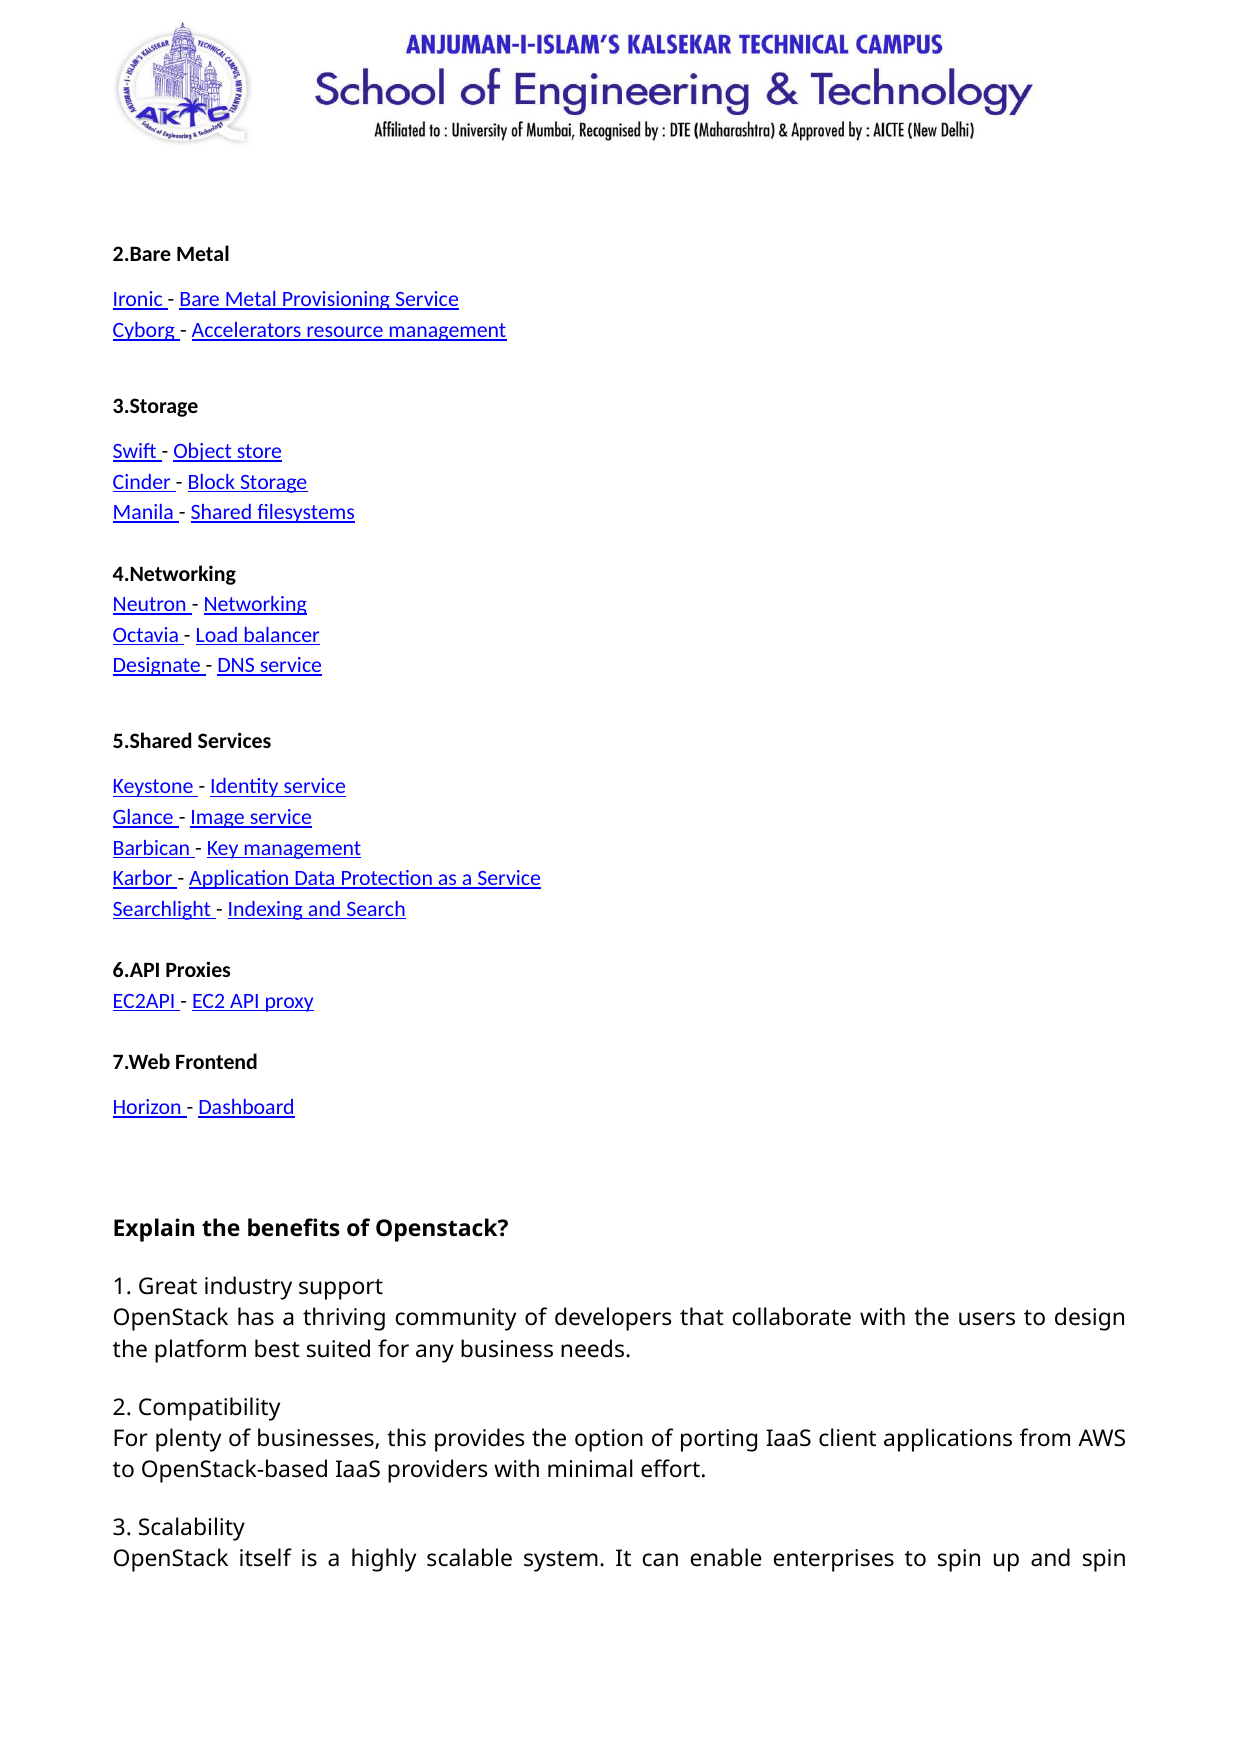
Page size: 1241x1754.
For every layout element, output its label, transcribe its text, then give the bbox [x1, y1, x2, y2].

text Glance - Image service [112, 803, 1128, 830]
text Designate - DNS service [112, 652, 1128, 678]
text Barbican - Key management [112, 834, 1128, 861]
text 3.Storage [112, 392, 1128, 419]
text Searchlight - Indexing and Search [112, 895, 1128, 922]
text 7.Web Frontend [112, 1048, 1128, 1075]
text OpenStack has a thriving community of developers that collaborate with the users to design the platform best suited for any business needs. [112, 1301, 1128, 1364]
text 6.API Proxies [112, 956, 1128, 983]
text Cinder - Block Storage [112, 468, 1128, 494]
text 3. Scalability [112, 1511, 1128, 1542]
text EC2API - EC2 API proxy [112, 987, 1128, 1014]
text Ironic - Bare Metal Provisioning Service [112, 286, 1128, 312]
text 1. Great industry support [112, 1270, 1128, 1301]
text Octavia - Load balancer [112, 621, 1128, 648]
text Manila - Shared filesystems [112, 498, 1128, 525]
text 4.Networking [112, 560, 1128, 586]
text 5.Shared Services [112, 727, 1128, 754]
text Explain the benefits of Openstack? [112, 1212, 1128, 1243]
text Cyborg - Accelerators resource management [112, 316, 1128, 343]
text Keystone - Identity service [112, 773, 1128, 799]
text For plenty of businesses, this provides the option of porting IaaS client applications from AWS to OpenStack-based IaaS providers with minimal effort. [112, 1422, 1128, 1484]
text Horizon - Dashboard [112, 1093, 1128, 1120]
text 2.Bare Metal [112, 240, 1128, 267]
text Swift - Object store [112, 437, 1128, 464]
text OpenStack itself is a highly scalable system. It can enable enterprises to spin up and spin [112, 1542, 1128, 1573]
text 2. Compatibility [112, 1390, 1128, 1422]
text Karbor - Application Data Protection as a Service [112, 864, 1128, 891]
text Neutron - Networking [112, 590, 1128, 617]
